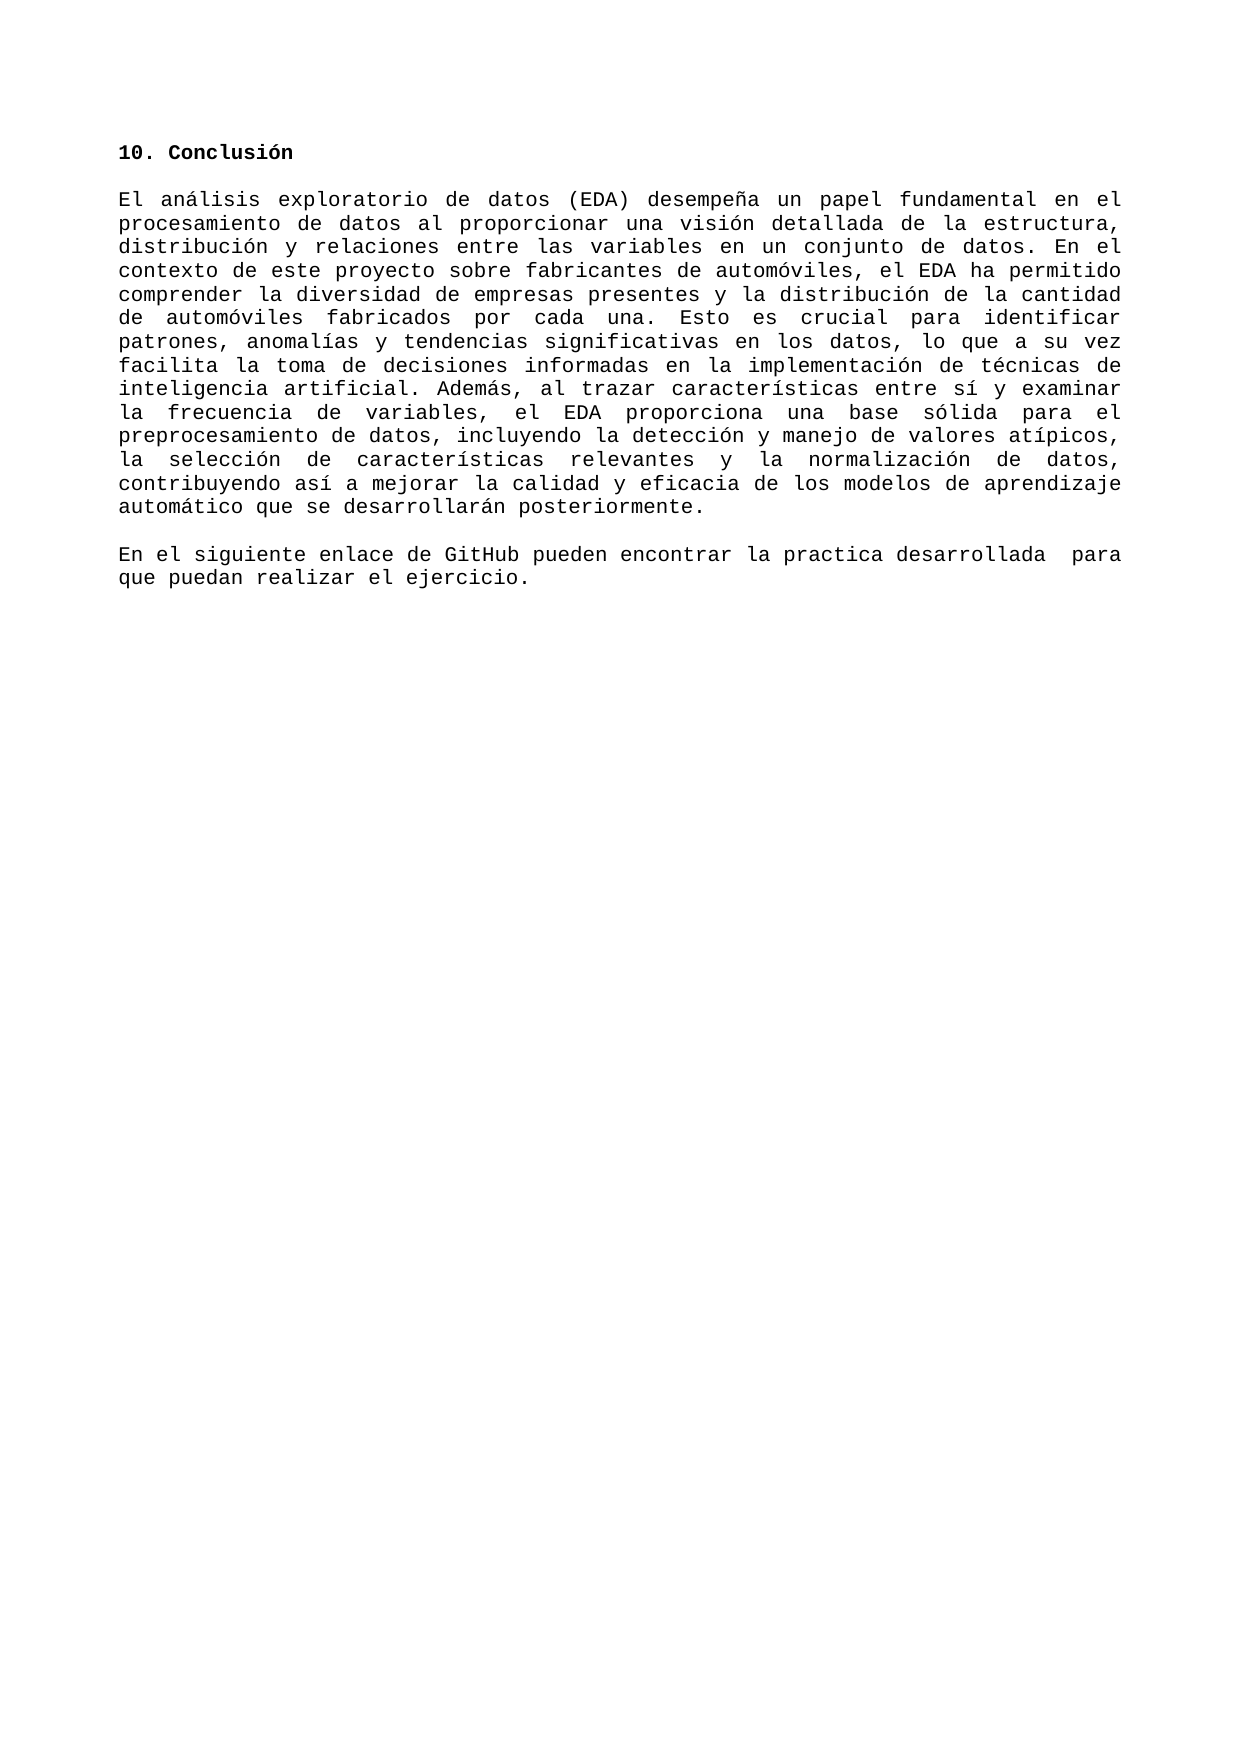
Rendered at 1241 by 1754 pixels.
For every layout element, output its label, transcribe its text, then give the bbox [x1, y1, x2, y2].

text En el siguiente enlace de GitHub pueden encontrar la practica desarrollada para que puedan realizar el ejercicio. [118, 544, 1122, 591]
text 10. Conclusión [118, 142, 1122, 165]
text El análisis exploratorio de datos (EDA) desempeña un papel fundamental en el procesamiento de datos al proporcionar una visión detallada de la estructura, distribución y relaciones entre las variables en un conjunto de datos. En el contexto de este proyecto sobre fabricantes de automóviles, el EDA ha permitido comprender la diversidad de empresas presentes y la distribución de la cantidad de automóviles fabricados por cada una. Esto es crucial para identificar patrones, anomalías y tendencias significativas en los datos, lo que a su vez facilita la toma de decisiones informadas en la implementación de técnicas de inteligencia artificial. Además, al trazar características entre sí y examinar la frecuencia de variables, el EDA proporciona una base sólida para el preprocesamiento de datos, incluyendo la detección y manejo de valores atípicos, la selección de características relevantes y la normalización de datos, contribuyendo así a mejorar la calidad y eficacia de los modelos de aprendizaje automático que se desarrollarán posteriormente. [118, 189, 1122, 520]
